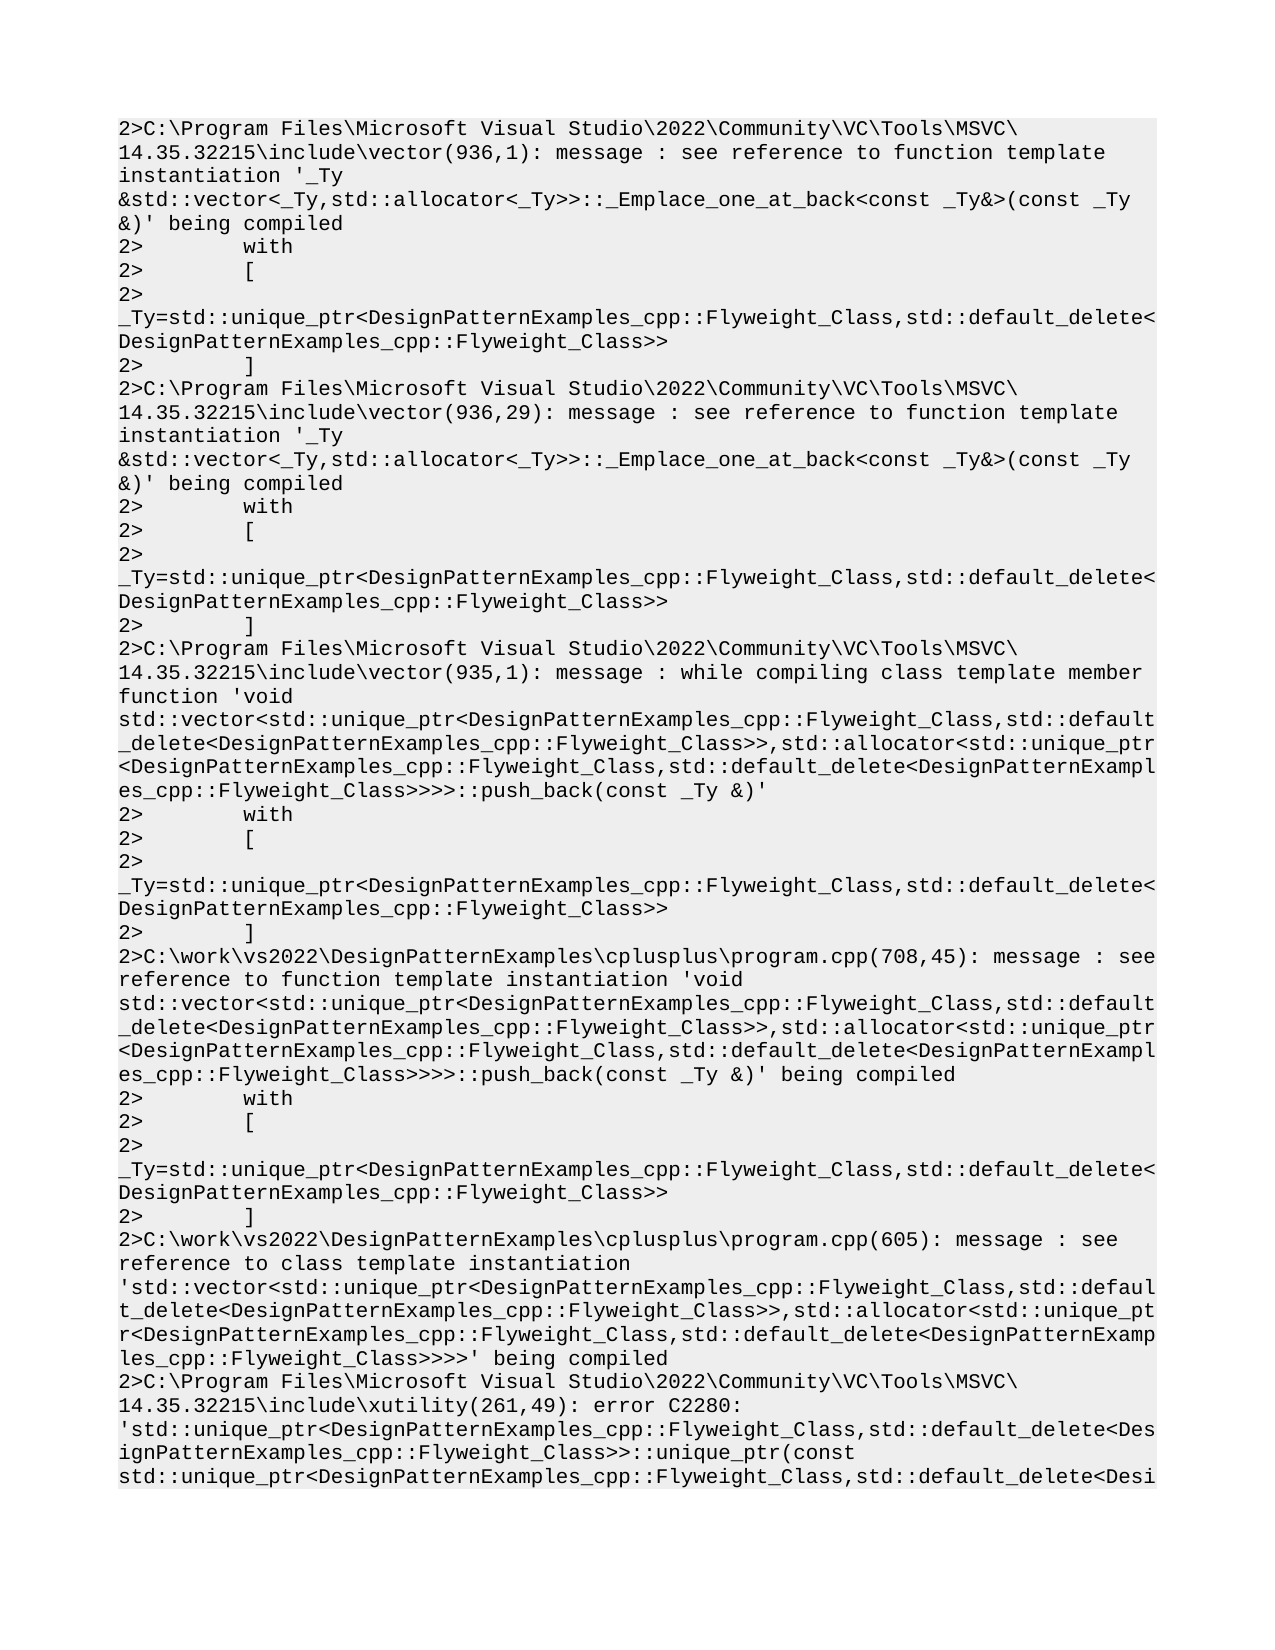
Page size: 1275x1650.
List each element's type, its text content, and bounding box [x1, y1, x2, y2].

text 2> [ [118, 520, 1157, 544]
text 2> ] [118, 354, 1157, 378]
text 2> ] [118, 922, 1157, 946]
text 2> with [118, 1088, 1157, 1111]
text 2>C:\work\vs2022\DesignPatternExamples\cplusplus\program.cpp(605): message : see reference to class template instantiation 'std::vector<std::unique_ptr<DesignPatternExamples_cpp::Flyweight_Class,std::default_delete<DesignPatternExamples_cpp::Flyweight_Class>>,std::allocator<std::unique_ptr<DesignPatternExamples_cpp::Flyweight_Class,std::default_delete<DesignPatternExamples_cpp::Flyweight_Class>>>>' being compiled [118, 1229, 1157, 1371]
text 2> with [118, 496, 1157, 520]
text 2> with [118, 236, 1157, 260]
text 2>C:\Program Files\Microsoft Visual Studio\2022\Community\VC\Tools\MSVC\14.35.32215\include\vector(936,29): message : see reference to function template instantiation '_Ty &std::vector<_Ty,std::allocator<_Ty>>::_Emplace_one_at_back<const _Ty&>(const _Ty &)' being compiled [118, 378, 1157, 496]
text 2> [ [118, 827, 1157, 851]
text 2>C:\Program Files\Microsoft Visual Studio\2022\Community\VC\Tools\MSVC\14.35.32215\include\xutility(261,49): error C2280: 'std::unique_ptr<DesignPatternExamples_cpp::Flyweight_Class,std::default_delete<DesignPatternExamples_cpp::Flyweight_Class>>::unique_ptr(const std::unique_ptr<DesignPatternExamples_cpp::Flyweight_Class,std::default_delete<Desi [118, 1371, 1157, 1489]
text 2> ] [118, 615, 1157, 638]
text 2>C:\Program Files\Microsoft Visual Studio\2022\Community\VC\Tools\MSVC\14.35.32215\include\vector(936,1): message : see reference to function template instantiation '_Ty &std::vector<_Ty,std::allocator<_Ty>>::_Emplace_one_at_back<const _Ty&>(const _Ty &)' being compiled [118, 118, 1157, 236]
text 2> _Ty=std::unique_ptr<DesignPatternExamples_cpp::Flyweight_Class,std::default_delete<DesignPatternExamples_cpp::Flyweight_Class>> [118, 284, 1157, 354]
text 2> [ [118, 1111, 1157, 1135]
text 2>C:\Program Files\Microsoft Visual Studio\2022\Community\VC\Tools\MSVC\14.35.32215\include\vector(935,1): message : while compiling class template member function 'void std::vector<std::unique_ptr<DesignPatternExamples_cpp::Flyweight_Class,std::default_delete<DesignPatternExamples_cpp::Flyweight_Class>>,std::allocator<std::unique_ptr<DesignPatternExamples_cpp::Flyweight_Class,std::default_delete<DesignPatternExamples_cpp::Flyweight_Class>>>>::push_back(const _Ty &)' [118, 638, 1157, 804]
text 2>C:\work\vs2022\DesignPatternExamples\cplusplus\program.cpp(708,45): message : see reference to function template instantiation 'void std::vector<std::unique_ptr<DesignPatternExamples_cpp::Flyweight_Class,std::default_delete<DesignPatternExamples_cpp::Flyweight_Class>>,std::allocator<std::unique_ptr<DesignPatternExamples_cpp::Flyweight_Class,std::default_delete<DesignPatternExamples_cpp::Flyweight_Class>>>>::push_back(const _Ty &)' being compiled [118, 946, 1157, 1088]
text 2> _Ty=std::unique_ptr<DesignPatternExamples_cpp::Flyweight_Class,std::default_delete<DesignPatternExamples_cpp::Flyweight_Class>> [118, 851, 1157, 922]
text 2> [ [118, 260, 1157, 284]
text 2> _Ty=std::unique_ptr<DesignPatternExamples_cpp::Flyweight_Class,std::default_delete<DesignPatternExamples_cpp::Flyweight_Class>> [118, 1135, 1157, 1206]
text 2> _Ty=std::unique_ptr<DesignPatternExamples_cpp::Flyweight_Class,std::default_delete<DesignPatternExamples_cpp::Flyweight_Class>> [118, 544, 1157, 615]
text 2> ] [118, 1206, 1157, 1229]
text 2> with [118, 804, 1157, 827]
